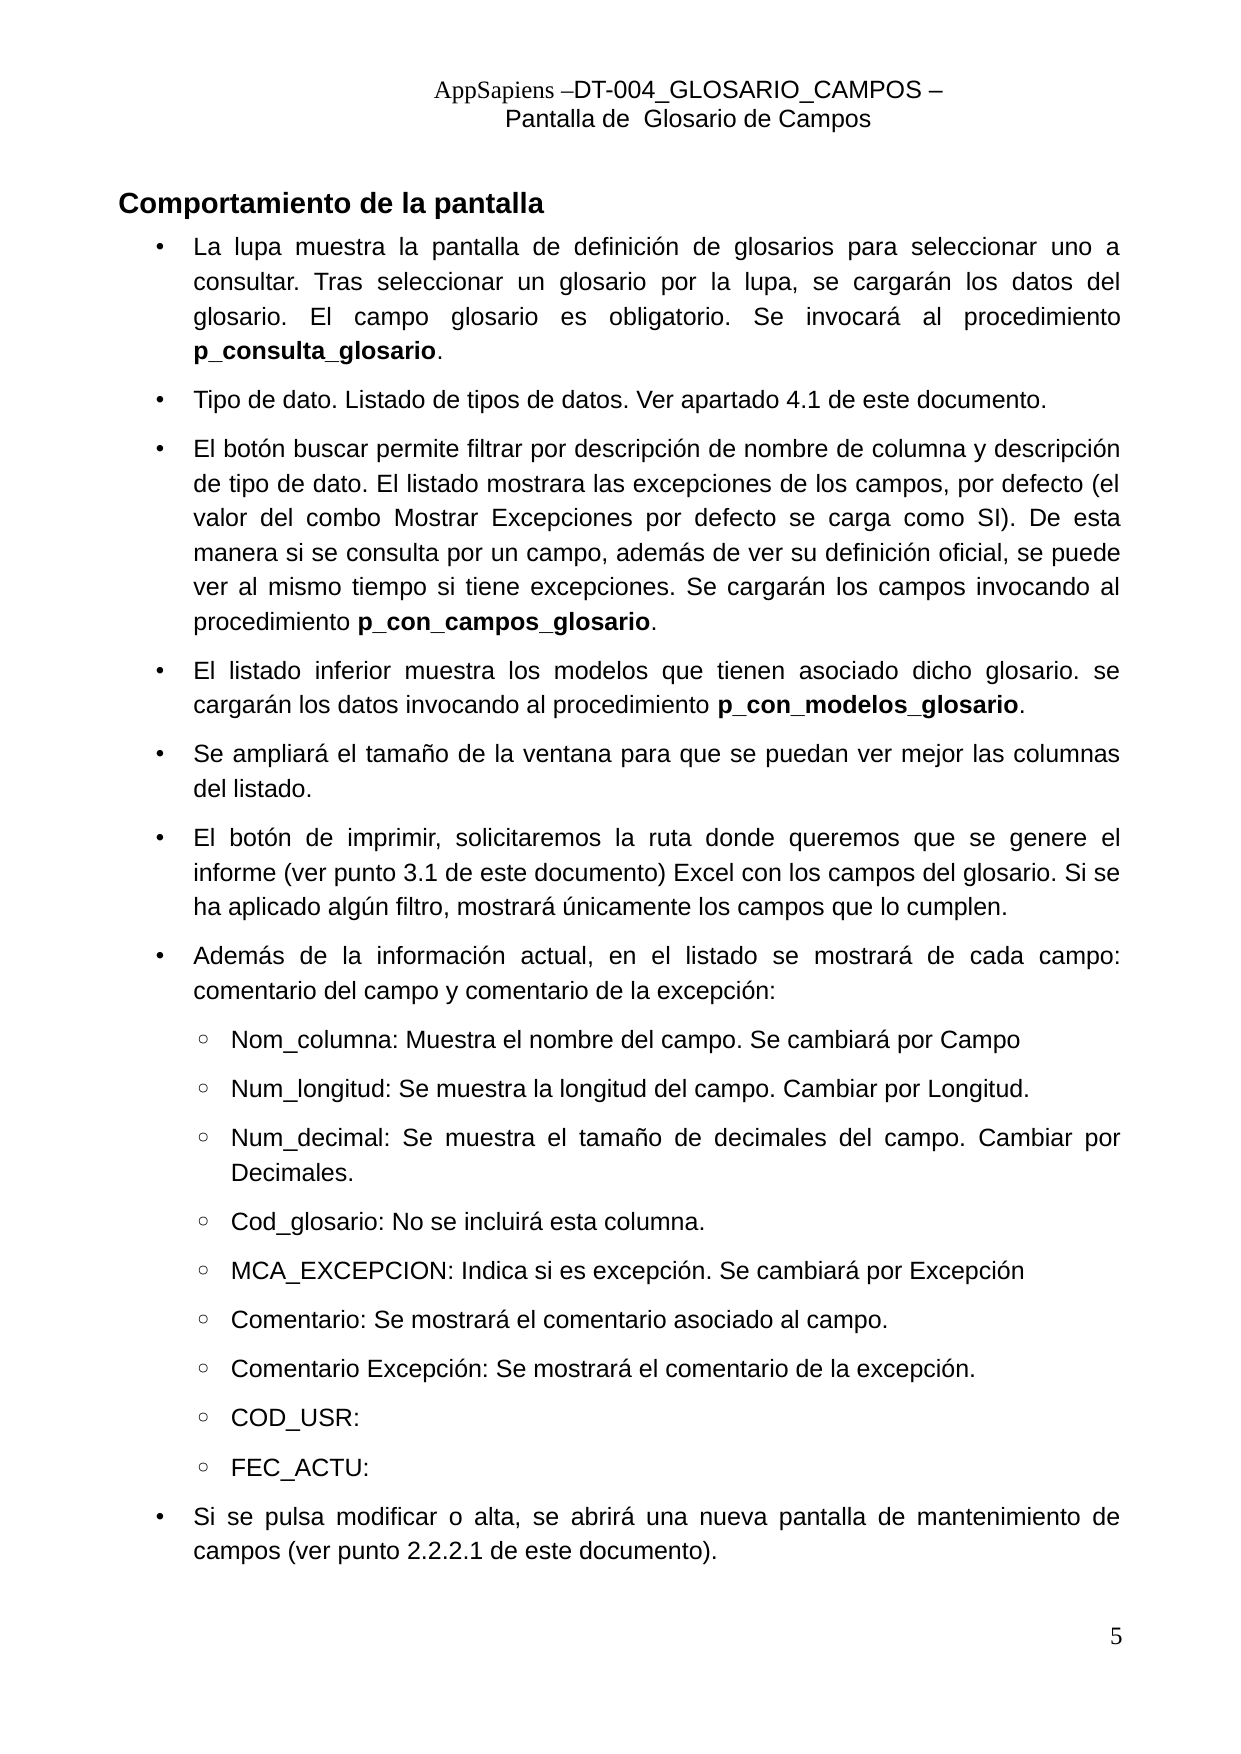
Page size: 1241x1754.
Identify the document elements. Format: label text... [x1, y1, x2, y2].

list COD_USR: [193, 1403, 1122, 1432]
list Tipo de dato. Listado de tipos de datos. Ver apartado 4.1 de este documento. [156, 385, 1122, 414]
list Además de la información actual, en el listado se mostrará de cada campo: comentario del campo y comentario de la excepción: [156, 941, 1122, 1004]
list El listado inferior muestra los modelos que tienen asociado dicho glosario. se cargarán los datos invocando al procedimiento p_con_modelos_glosario. [156, 656, 1122, 719]
list Se ampliará el tamaño de la ventana para que se puedan ver mejor las columnas del listado. [156, 739, 1122, 803]
list FEC_ACTU: [193, 1453, 1122, 1481]
list Si se pulsa modificar o alta, se abrirá una nueva pantalla de mantenimiento de campos (ver punto 2.2.2.1 de este documento). [156, 1502, 1122, 1565]
list El botón de imprimir, solicitaremos la ruta donde queremos que se genere el informe (ver punto 3.1 de este documento) Excel con los campos del glosario. Si se ha aplicado algún filtro, mostrará únicamente los campos que lo cumplen. [156, 823, 1122, 921]
list MCA_EXCEPCION: Indica si es excepción. Se cambiará por Excepción [193, 1256, 1122, 1285]
list El botón buscar permite filtrar por descripción de nombre de columna y descripción de tipo de dato. El listado mostrara las excepciones de los campos, por defecto (el valor del combo Mostrar Excepciones por defecto se carga como SI). De esta manera si se consulta por un campo, además de ver su definición oficial, se puede ver al mismo tiempo si tiene excepciones. Se cargarán los campos invocando al procedimiento p_con_campos_glosario. [156, 434, 1122, 635]
subtitle Comportamiento de la pantalla [118, 186, 1122, 220]
list Comentario: Se mostrará el comentario asociado al campo. [193, 1305, 1122, 1334]
list Comentario Excepción: Se mostrará el comentario de la excepción. [193, 1354, 1122, 1383]
list Cod_glosario: No se incluirá esta columna. [193, 1207, 1122, 1236]
list Num_longitud: Se muestra la longitud del campo. Cambiar por Longitud. [193, 1074, 1122, 1103]
list Num_decimal: Se muestra el tamaño de decimales del campo. Cambiar por Decimales. [193, 1123, 1122, 1186]
list Nom_columna: Muestra el nombre del campo. Se cambiará por Campo [193, 1025, 1122, 1054]
list La lupa muestra la pantalla de definición de glosarios para seleccionar uno a consultar. Tras seleccionar un glosario por la lupa, se cargarán los datos del glosario. El campo glosario es obligatorio. Se invocará al procedimiento p_consulta_glosario. [156, 232, 1122, 365]
